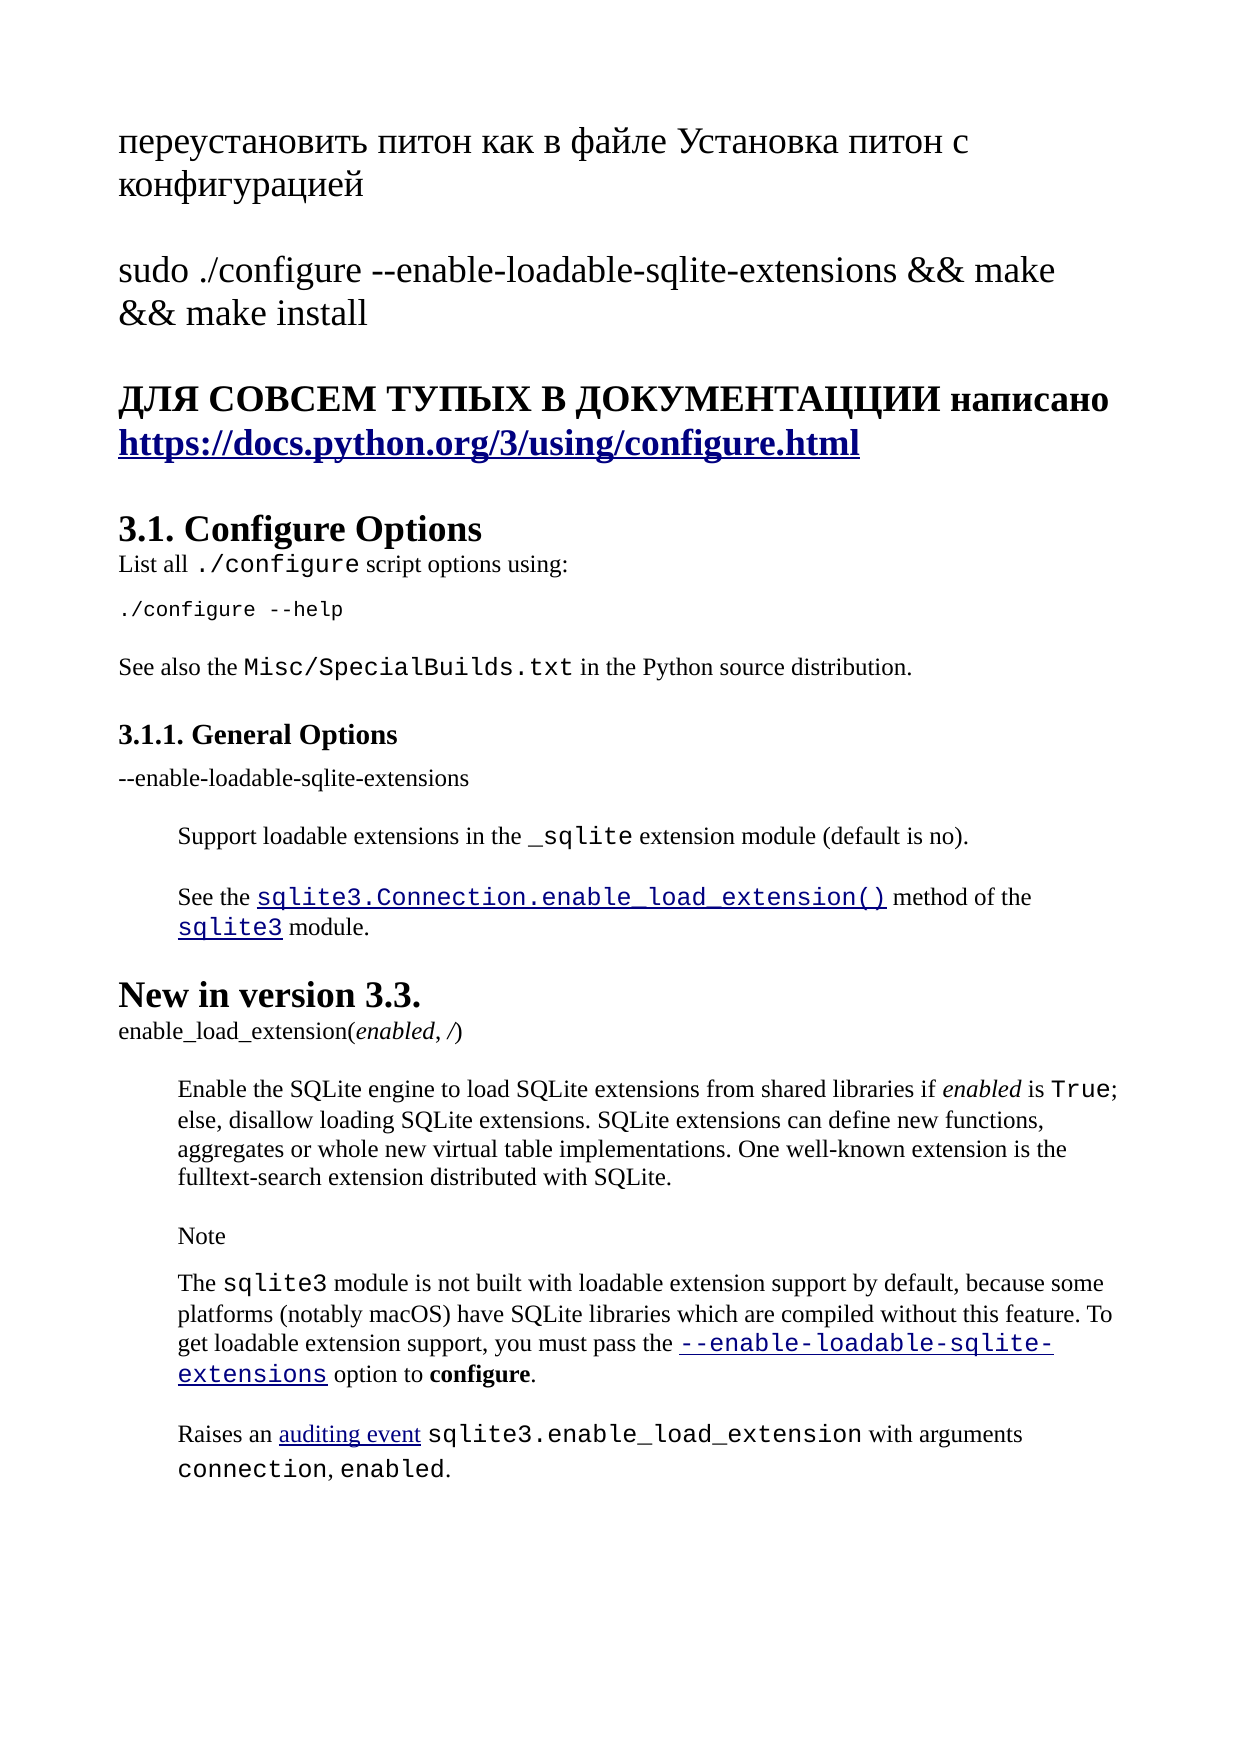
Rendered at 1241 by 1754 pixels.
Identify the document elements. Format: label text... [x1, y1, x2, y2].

text sudo ./configure --enable-loadable-sqlite-extensions && make && make install [118, 247, 1122, 334]
subtitle 3.1. Configure Options [118, 506, 1122, 549]
text List all ./configure script options using: [118, 549, 1122, 580]
list See the sqlite3.Connection.enable_load_extension() method of the sqlite3 module. [177, 882, 1122, 943]
text Note [177, 1221, 1122, 1249]
subtitle 3.1.1. General Options [118, 717, 1122, 751]
text переустановить питон как в файле Установка питон с конфигурацией [118, 118, 1122, 204]
list Support loadable extensions in the _sqlite extension module (default is no). [177, 821, 1122, 852]
list New in version 3.3. [118, 973, 1122, 1016]
text See also the Misc/SpecialBuilds.txt in the Python source distribution. [118, 652, 1122, 683]
text https://docs.python.org/3/using/configure.html [118, 420, 1122, 463]
list Enable the SQLite engine to load SQLite extensions from shared libraries if enabled is True; else, disallow loading SQLite extensions. SQLite extensions can define new functions, aggregates or whole new virtual table implementations. One well-known extension is the fulltext-search extension distributed with SQLite. [177, 1074, 1122, 1191]
text ./configure --help [118, 599, 1122, 623]
subtitle enable_load_extension(enabled, /) [118, 1016, 1122, 1045]
subtitle --enable-loadable-sqlite-extensions [118, 763, 1122, 792]
text Raises an auditing event sqlite3.enable_load_extension with arguments connection, enabled. [177, 1419, 1122, 1485]
text ДЛЯ СОВСЕМ ТУПЫХ В ДОКУМЕНТАЦЦИИ написано [118, 377, 1122, 420]
list The sqlite3 module is not built with loadable extension support by default, because some platforms (notably macOS) have SQLite libraries which are compiled without this feature. To get loadable extension support, you must pass the --enable-loadable-sqlite-extensions option to configure. [177, 1268, 1122, 1389]
